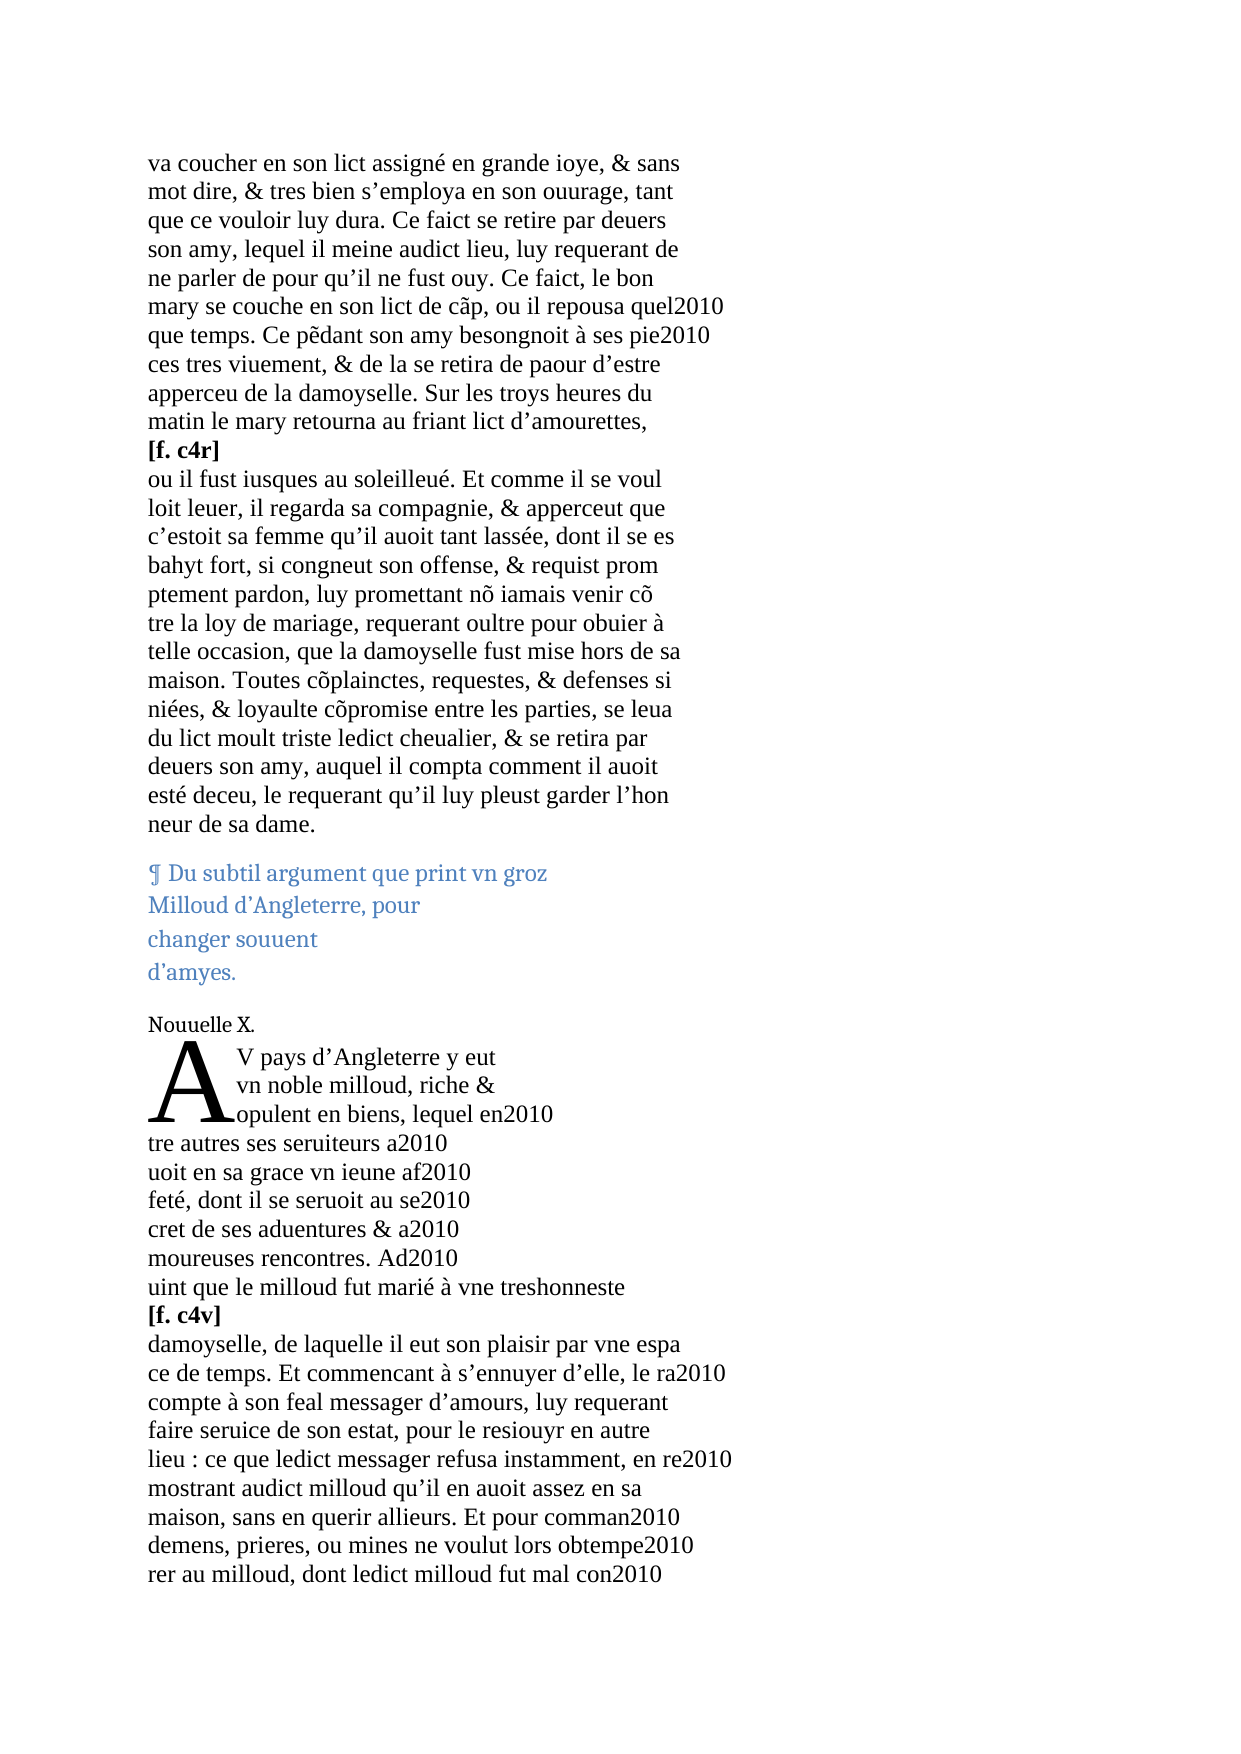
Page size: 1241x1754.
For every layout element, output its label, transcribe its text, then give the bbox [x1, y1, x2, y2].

text AV pays d’Angleterre y eut vn noble milloud, riche & opulent en biens, lequel en2010 tre autres ses seruiteurs a2010 uoit en sa grace vn ieune af2010 feté, dont il se seruoit au se2010 cret de ses aduentures & a2010 moureuses rencontres. Ad2010 uint que le milloud fut marié à vne treshonneste [f. c4v] damoyselle, de laquelle il eut son plaisir par vne espa ce de temps. Et commencant à s’ennuyer d’elle, le ra2010 compte à son feal messager d’amours, luy requerant faire seruice de son estat, pour le resiouyr en autre lieu : ce que ledict messager refusa instamment, en re2010 mostrant audict milloud qu’il en auoit assez en sa maison, sans en querir allieurs. Et pour comman2010 demens, prieres, ou mines ne voulut lors obtempe2010 rer au milloud, dont ledict milloud fut mal con2010 [148, 1042, 1093, 1588]
subtitle ¶ Du subtil argument que print vn groz Milloud d’Angleterre, pour changer souuent d’amyes. [148, 858, 1093, 986]
subtitle Nouuelle X. [148, 1011, 1093, 1038]
text va coucher en son lict assigné en grande ioye, & sans mot dire, & tres bien s’employa en son ouurage, tant que ce vouloir luy dura. Ce faict se retire par deuers son amy, lequel il meine audict lieu, luy requerant de ne parler de pour qu’il ne fust ouy. Ce faict, le bon mary se couche en son lict de cãp, ou il repousa quel2010 que temps. Ce pẽdant son amy besongnoit à ses pie2010 ces tres viuement, & de la se retira de paour d’estre apperceu de la damoyselle. Sur les troys heures du matin le mary retourna au friant lict d’amourettes, [f. c4r] ou il fust iusques au soleilleué. Et comme il se voul loit leuer, il regarda sa compagnie, & apperceut que c’estoit sa femme qu’il auoit tant lassée, dont il se es bahyt fort, si congneut son offense, & requist prom ptement pardon, luy promettant nõ iamais venir cõ tre la loy de mariage, requerant oultre pour obuier à telle occasion, que la damoyselle fust mise hors de sa maison. Toutes cõplainctes, requestes, & defenses si niées, & loyaulte cõpromise entre les parties, se leua du lict moult triste ledict cheualier, & se retira par deuers son amy, auquel il compta comment il auoit esté deceu, le requerant qu’il luy pleust garder l’hon neur de sa dame. [148, 148, 1093, 838]
